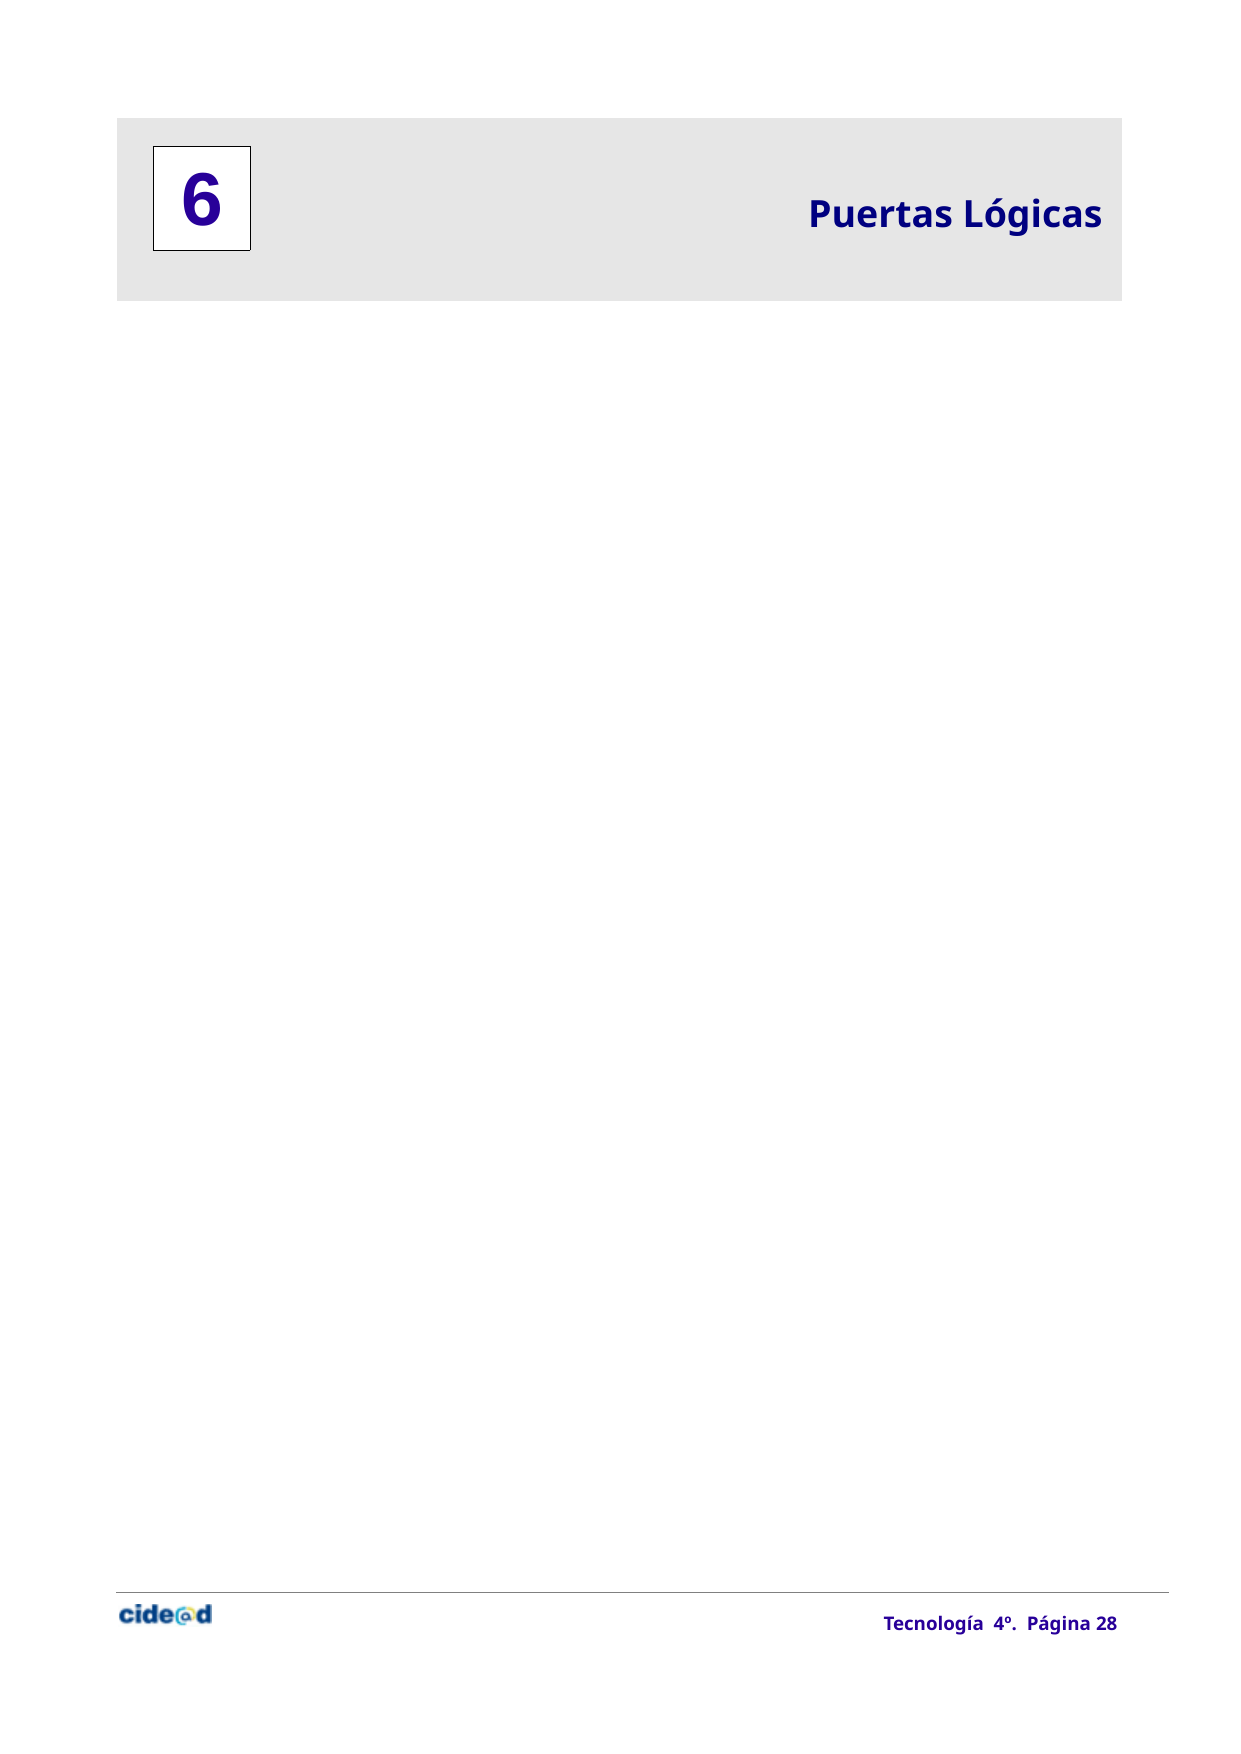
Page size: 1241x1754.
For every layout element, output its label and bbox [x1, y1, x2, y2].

picture [118, 1604, 212, 1627]
